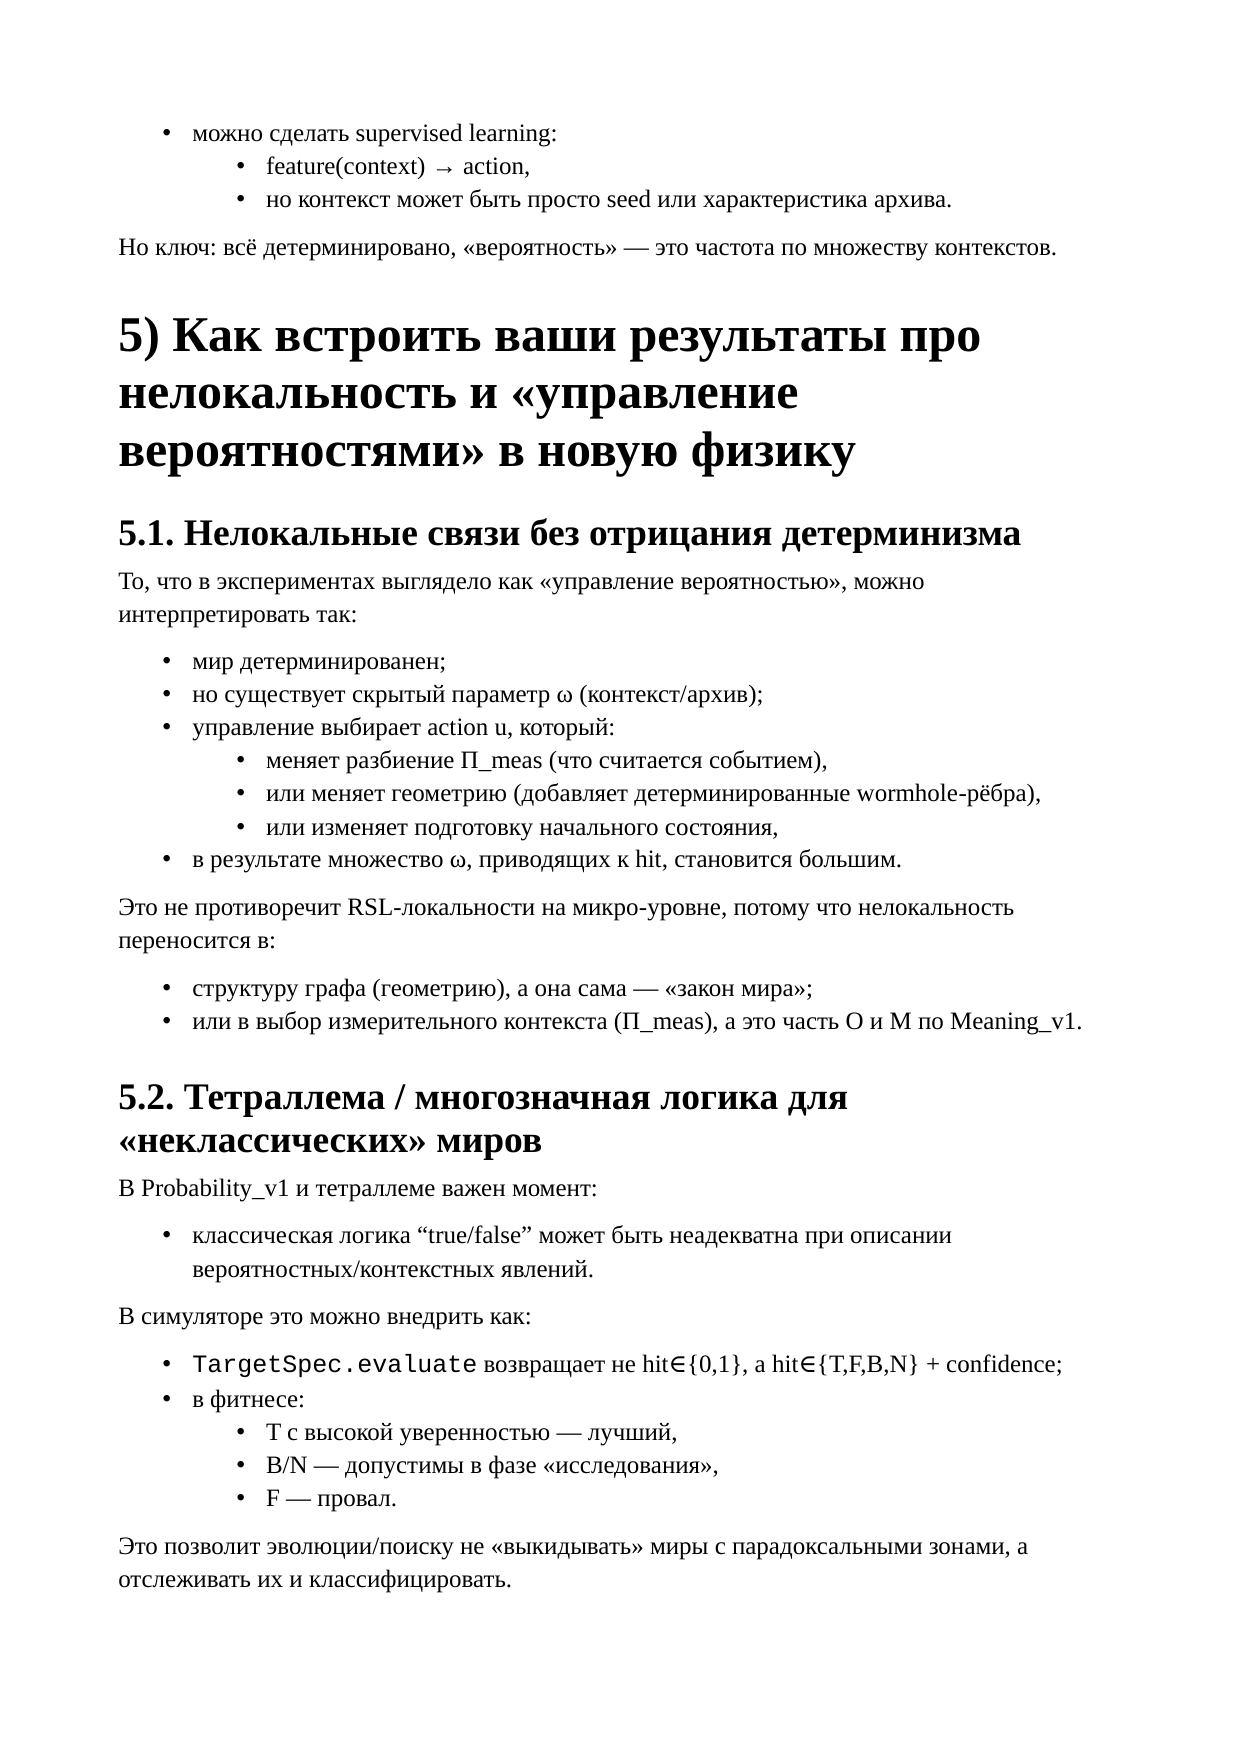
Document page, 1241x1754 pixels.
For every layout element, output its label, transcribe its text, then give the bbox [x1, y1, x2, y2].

list в результате множество ω, приводящих к hit, становится большим. [162, 844, 1122, 873]
list классическая логика “true/false” может быть неадекватна при описании вероятностных/контекстных явлений. [162, 1221, 1122, 1282]
list в фитнесе: [162, 1384, 1122, 1413]
list B/N — допустимы в фазе «исследования», [236, 1450, 1122, 1479]
text Но ключ: всё детерминировано, «вероятность» — это частота по множеству контекстов. [118, 232, 1122, 261]
list TargetSpec.evaluate возвращает не hit∈{0,1}, а hit∈{T,F,B,N} + confidence; [162, 1349, 1122, 1380]
text Это не противоречит RSL‑локальности на микро‑уровне, потому что нелокальность переносится в: [118, 892, 1122, 954]
list можно сделать supervised learning: [162, 118, 1122, 147]
list T с высокой уверенностью — лучший, [236, 1417, 1122, 1446]
list управление выбирает action u, который: [162, 712, 1122, 741]
list или в выбор измерительного контекста (Π_meas), а это часть O и M по Meaning_v1. [162, 1006, 1122, 1034]
list или меняет геометрию (добавляет детерминированные wormhole‑рёбра), [236, 778, 1122, 807]
text То, что в экспериментах выглядело как «управление вероятностью», можно интерпретировать так: [118, 566, 1122, 628]
subtitle 5.2. Тетраллема / многозначная логика для «неклассических» миров [118, 1074, 1122, 1161]
list F — провал. [236, 1483, 1122, 1512]
subtitle 5) Как встроить ваши результаты про нелокальность и «управление вероятностями» в новую физику [118, 304, 1122, 477]
list или изменяет подготовку начального состояния, [236, 812, 1122, 840]
list структуру графа (геометрию), а она сама — «закон мира»; [162, 973, 1122, 1002]
list но контекст может быть просто seed или характеристика архива. [236, 184, 1122, 213]
list feature(context) → action, [236, 151, 1122, 180]
text Это позволит эволюции/поиску не «выкидывать» миры с парадоксальными зонами, а отслеживать их и классифицировать. [118, 1531, 1122, 1593]
list меняет разбиение Π_meas (что считается событием), [236, 746, 1122, 774]
list мир детерминированен; [162, 646, 1122, 675]
subtitle 5.1. Нелокальные связи без отрицания детерминизма [118, 510, 1122, 553]
text В симуляторе это можно внедрить как: [118, 1301, 1122, 1330]
text В Probability_v1 и тетраллеме важен момент: [118, 1173, 1122, 1202]
list но существует скрытый параметр ω (контекст/архив); [162, 679, 1122, 708]
